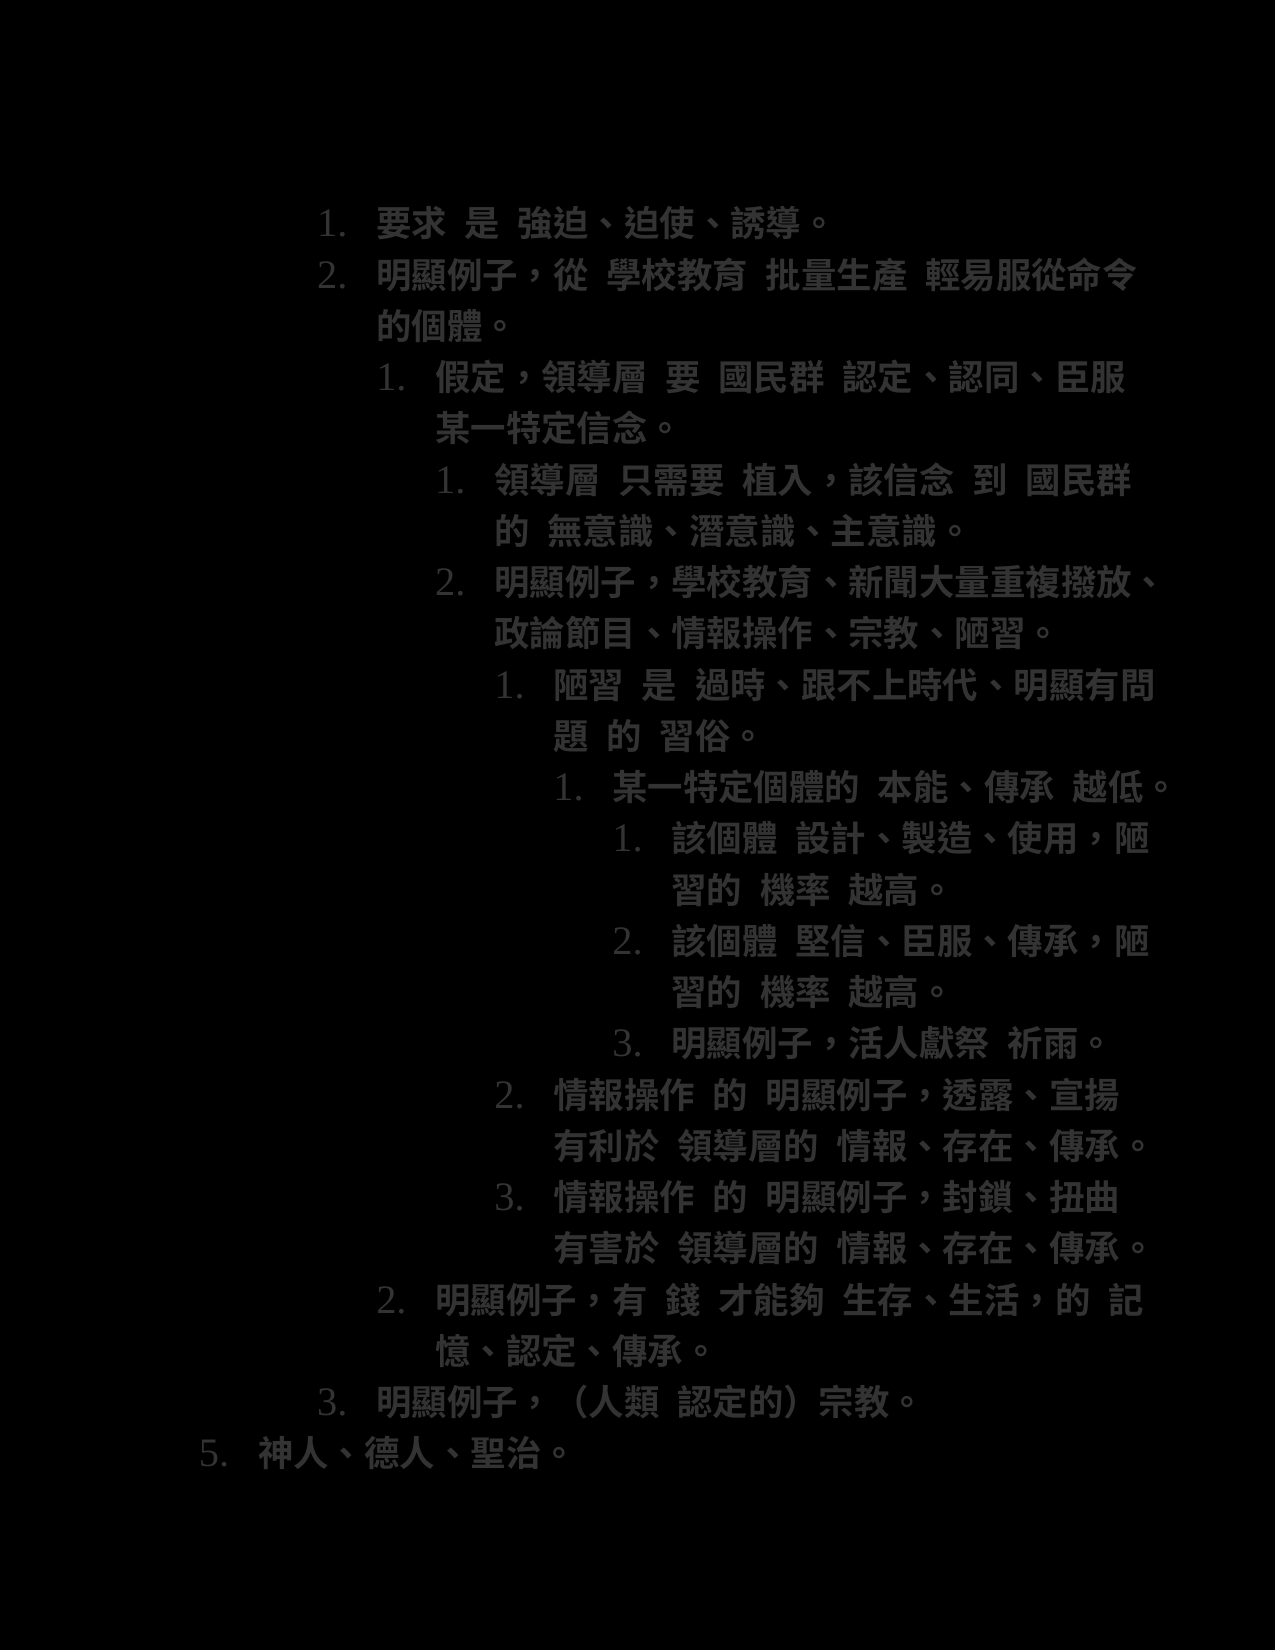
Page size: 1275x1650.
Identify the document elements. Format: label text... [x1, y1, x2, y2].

list 情報操作 的 明顯例子，封鎖、扭曲 有害於 領導層的 情報、存在、傳承。 [494, 1169, 1157, 1272]
list 神人、德人、聖治。 [199, 1426, 1157, 1477]
list 該個體 設計、製造、使用，陋習的 機率 越高。 [612, 811, 1157, 913]
list 領導層 只需要 植入，該信念 到 國民群的 無意識、潛意識、主意識。 [435, 452, 1157, 554]
list 該個體 堅信、臣服、傳承，陋習的 機率 越高。 [612, 913, 1157, 1016]
list 陋習 是 過時、跟不上時代、明顯有問題 的 習俗。 [494, 657, 1157, 759]
list 明顯例子，（人類 認定的）宗教。 [317, 1374, 1157, 1426]
list 明顯例子，活人獻祭 祈雨。 [612, 1016, 1157, 1067]
list 明顯例子，從 學校教育 批量生產 輕易服從命令的個體。 [317, 247, 1157, 349]
list 假定，領導層 要 國民群 認定、認同、臣服 某一特定信念。 [376, 349, 1157, 452]
list 情報操作 的 明顯例子，透露、宣揚 有利於 領導層的 情報、存在、傳承。 [494, 1067, 1157, 1169]
list 明顯例子，學校教育、新聞大量重複撥放、政論節目、情報操作、宗教、陋習。 [435, 554, 1157, 657]
list 某一特定個體的 本能、傳承 越低。 [553, 759, 1157, 811]
list 要求 是 強迫、迫使、誘導。 [317, 196, 1157, 247]
list 明顯例子，有 錢 才能夠 生存、生活，的 記憶、認定、傳承。 [376, 1272, 1157, 1374]
